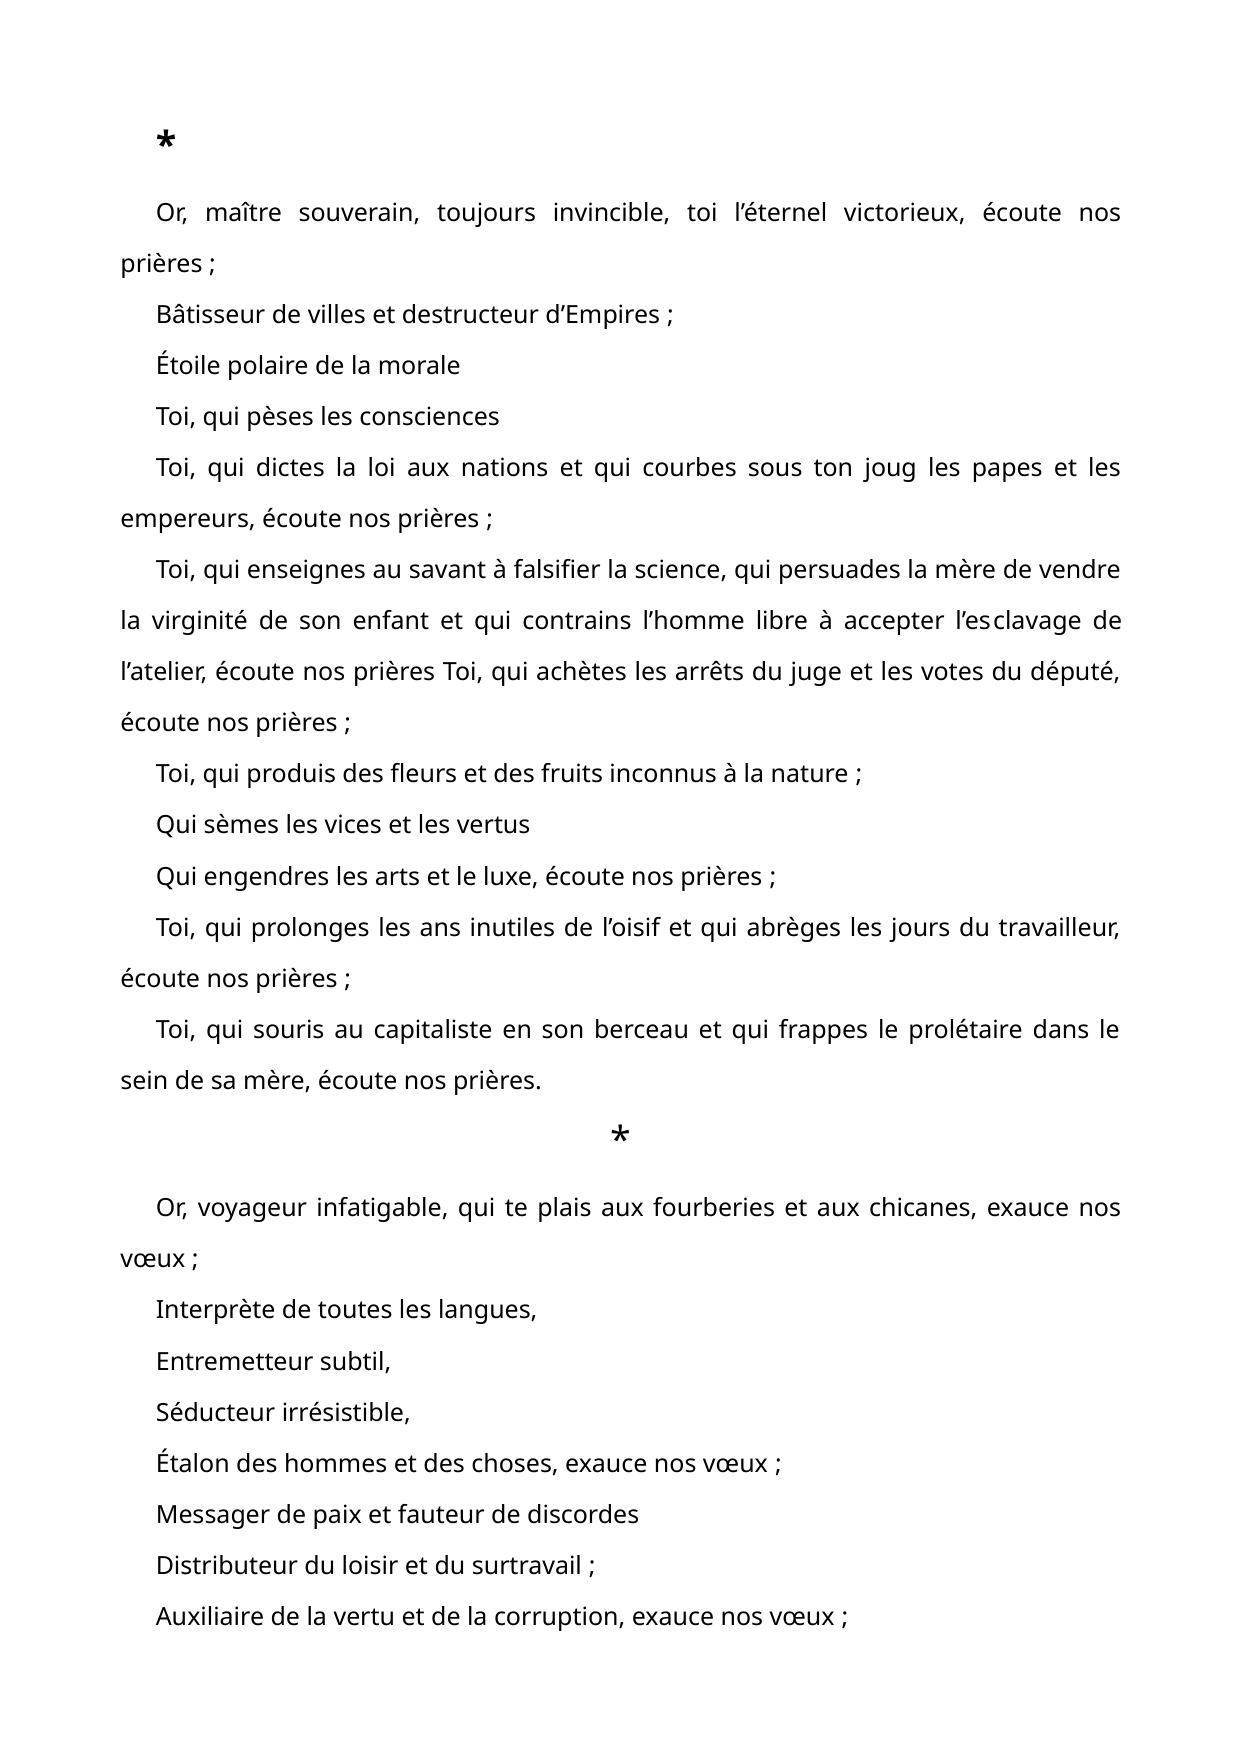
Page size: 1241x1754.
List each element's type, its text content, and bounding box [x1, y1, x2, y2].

text Distributeur du loisir et du surtravail ; [120, 1547, 1122, 1581]
text Toi, qui enseignes au savant à falsifier la science, qui persuades la mère de vendre la virginité de son enfant et qui contrains l’homme libre à accepter l’es­clavage de l’atelier, écoute nos prières Toi, qui achètes les arrêts du juge et les votes du député, écoute nos prières ; [120, 552, 1122, 739]
text Étalon des hommes et des choses, exauce nos vœux ; [120, 1445, 1122, 1479]
text Entremetteur subtil, [120, 1343, 1122, 1377]
text * [120, 118, 1122, 169]
text Toi, qui pèses les consciences [120, 399, 1122, 433]
text * [118, 1113, 1122, 1164]
text Or, voyageur infatigable, qui te plais aux fourberies et aux chicanes, exauce nos vœux ; [120, 1190, 1122, 1275]
text Étoile polaire de la morale [120, 348, 1122, 382]
text Toi, qui souris au capitaliste en son berceau et qui frappes le prolétaire dans le sein de sa mère, écoute nos prières. [120, 1011, 1122, 1096]
text Toi, qui dictes la loi aux nations et qui courbes sous ton joug les papes et les empereurs, écoute nos prières ; [120, 450, 1122, 535]
text Qui sèmes les vices et les vertus [120, 807, 1122, 841]
text Interprète de toutes les langues, [120, 1292, 1122, 1326]
text Toi, qui prolonges les ans inutiles de l’oisif et qui abrèges les jours du travailleur, écoute nos prières ; [120, 909, 1122, 994]
text Séducteur irrésistible, [120, 1394, 1122, 1428]
text Bâtisseur de villes et destructeur d’Empires ; [120, 297, 1122, 331]
text Qui engendres les arts et le luxe, écoute nos prières ; [120, 858, 1122, 892]
text Or, maître souverain, toujours invincible, toi l’éternel victorieux, écoute nos prières ; [120, 195, 1122, 280]
text Messager de paix et fauteur de discordes [120, 1496, 1122, 1530]
text Auxiliaire de la vertu et de la corruption, exauce nos vœux ; [120, 1598, 1122, 1632]
text Toi, qui produis des fleurs et des fruits inconnus à la nature ; [120, 756, 1122, 790]
